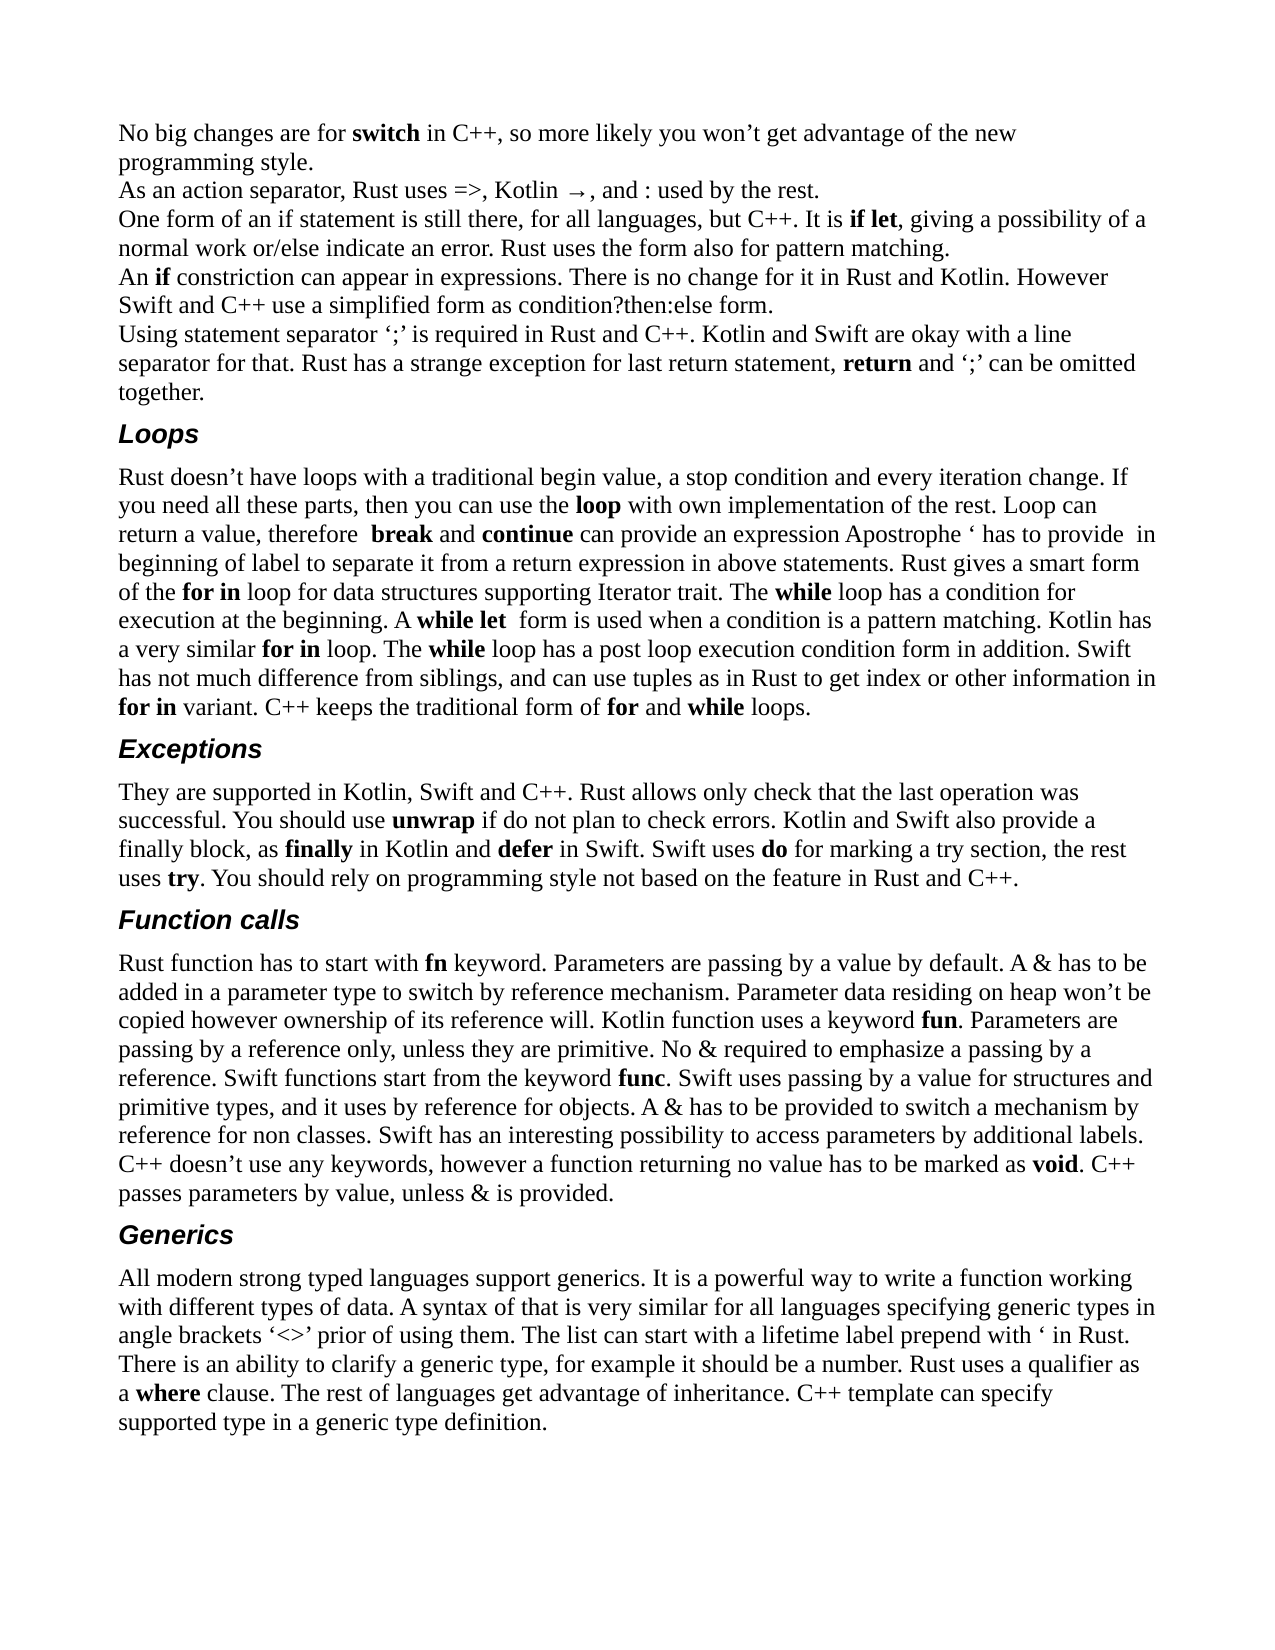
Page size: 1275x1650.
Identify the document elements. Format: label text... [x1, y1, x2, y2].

text Rust doesn’t have loops with a traditional begin value, a stop condition and every iteration change. If you need all these parts, then you can use the loop with own implementation of the rest. Loop can return a value, therefore break and continue can provide an expression Apostrophe ‘ has to provide in beginning of label to separate it from a return expression in above statements. Rust gives a smart form of the for in loop for data structures supporting Iterator trait. The while loop has a condition for execution at the beginning. A while let form is used when a condition is a pattern matching. Kotlin has a very similar for in loop. The while loop has a post loop execution condition form in addition. Swift has not much difference from siblings, and can use tuples as in Rust to get index or other information in for in variant. C++ keeps the traditional form of for and while loops. [118, 462, 1157, 721]
text Rust function has to start with fn keyword. Parameters are passing by a value by default. A & has to be added in a parameter type to switch by reference mechanism. Parameter data residing on heap won’t be copied however ownership of its reference will. Kotlin function uses a keyword fun. Parameters are passing by a reference only, unless they are primitive. No & required to emphasize a passing by a reference. Swift functions start from the keyword func. Swift uses passing by a value for structures and primitive types, and it uses by reference for objects. A & has to be provided to switch a mechanism by reference for non classes. Swift has an interesting possibility to access parameters by additional labels. C++ doesn’t use any keywords, however a function returning no value has to be marked as void. C++ passes parameters by value, unless & is provided. [118, 948, 1157, 1207]
text As an action separator, Rust uses =>, Kotlin →, and : used by the rest. [118, 176, 1157, 204]
text An if constriction can appear in expressions. There is no change for it in Rust and Kotlin. However Swift and C++ use a simplified form as condition?then:else form. [118, 262, 1157, 319]
text Using statement separator ‘;’ is required in Rust and C++. Kotlin and Swift are okay with a line separator for that. Rust has a strange exception for last return statement, return and ‘;’ can be omitted together. [118, 319, 1157, 406]
text All modern strong typed languages support generics. It is a powerful way to write a function working with different types of data. A syntax of that is very similar for all languages specifying generic types in angle brackets ‘<>’ prior of using them. The list can start with a lifetime label prepend with ‘ in Rust. There is an ability to clarify a generic type, for example it should be a number. Rust uses a qualifier as a where clause. The rest of languages get advantage of inheritance. C++ template can specify supported type in a generic type definition. [118, 1263, 1157, 1436]
subtitle Generics [118, 1219, 1157, 1251]
text No big changes are for switch in C++, so more likely you won’t get advantage of the new programming style. [118, 118, 1157, 176]
text One form of an if statement is still there, for all languages, but C++. It is if let, giving a possibility of a normal work or/else indicate an error. Rust uses the form also for pattern matching. [118, 204, 1157, 262]
subtitle Loops [118, 418, 1157, 449]
subtitle Exceptions [118, 733, 1157, 764]
subtitle Function calls [118, 904, 1157, 936]
text They are supported in Kotlin, Swift and C++. Rust allows only check that the last operation was successful. You should use unwrap if do not plan to check errors. Kotlin and Swift also provide a finally block, as finally in Kotlin and defer in Swift. Swift uses do for marking a try section, the rest uses try. You should rely on programming style not based on the feature in Rust and C++. [118, 777, 1157, 892]
